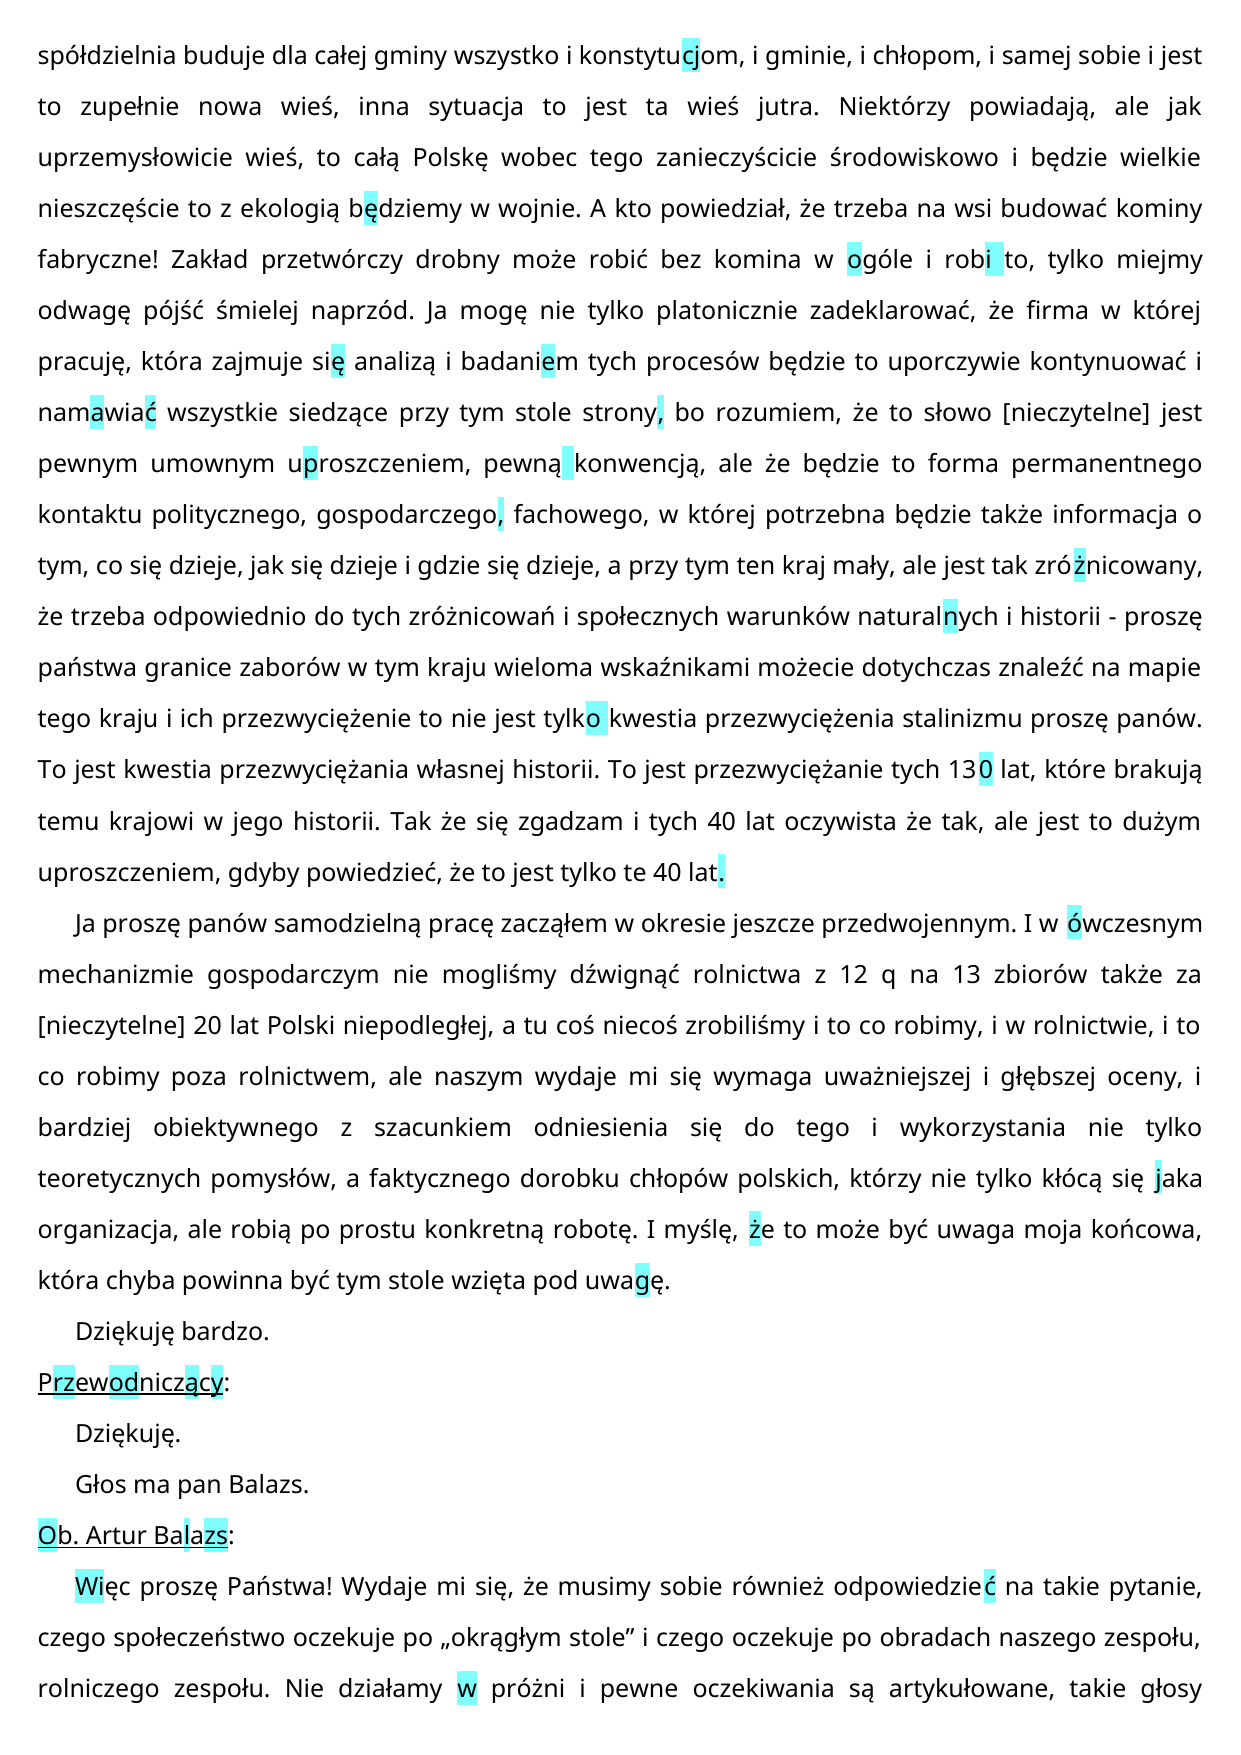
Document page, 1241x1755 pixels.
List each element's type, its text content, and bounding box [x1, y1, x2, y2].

text Więc proszę Państwa! Wydaje mi się, że musimy sobie również odpowiedzieć na takie pytanie, czego społeczeństwo oczekuje po „okrągłym stole” i czego oczekuje po obradach naszego zespołu, rolniczego zespołu. Nie działamy w próżni i pewne oczekiwania są artykułowane, takie głosy [37, 1569, 1203, 1705]
text spółdzielnia buduje dla całej gminy wszystko i konstytucjom, i gminie, i chłopom, i samej sobie i jest to zupełnie nowa wieś, inna sytuacja to jest ta wieś jutra. Niektórzy powiadają, ale jak uprzemysłowicie wieś, to całą Polskę wobec tego zanieczyścicie środowiskowo i będzie wielkie nieszczęście to z ekologią będziemy w wojnie. A kto powiedział, że trzeba na wsi budować kominy fabryczne! Zakład przetwórczy drobny może robić bez komina w ogóle i robi to, tylko miejmy odwagę pójść śmielej naprzód. Ja mogę nie tylko platonicznie zadeklarować, że firma w której pracuję, która zajmuje się analizą i badaniem tych procesów będzie to uporczywie kontynuować i namawiać wszystkie siedzące przy tym stole strony, bo rozumiem, że to słowo [nieczytelne] jest pewnym umownym uproszczeniem, pewną konwencją, ale że będzie to forma permanentnego kontaktu politycznego, gospodarczego, fachowego, w której potrzebna będzie także informacja o tym, co się dzieje, jak się dzieje i gdzie się dzieje, a przy tym ten kraj mały, ale jest tak zróżnicowany, że trzeba odpowiednio do tych zróżnicowań i społecznych warunków naturalnych i historii - proszę państwa granice zaborów w tym kraju wieloma wskaźnikami możecie dotychczas znaleźć na mapie tego kraju i ich przezwyciężenie to nie jest tylko kwestia przezwyciężenia stalinizmu proszę panów. To jest kwestia przezwyciężania własnej historii. To jest przezwyciężanie tych 130 lat, które brakują temu krajowi w jego historii. Tak że się zgadzam i tych 40 lat oczywista że tak, ale jest to dużym uproszczeniem, gdyby powiedzieć, że to jest tylko te 40 lat. [37, 37, 1203, 888]
text Głos ma pan Balazs. [37, 1467, 1203, 1501]
text Dziękuję. [37, 1416, 1203, 1450]
text Ja proszę panów samodzielną pracę zacząłem w okresie jeszcze przedwojennym. I w ówczesnym mechanizmie gospodarczym nie mogliśmy dźwignąć rolnictwa z 12 q na 13 zbiorów także za [nieczytelne] 20 lat Polski niepodległej, a tu coś niecoś zrobiliśmy i to co robimy, i w rolnictwie, i to co robimy poza rolnictwem, ale naszym wydaje mi się wymaga uważniejszej i głębszej oceny, i bardziej obiektywnego z szacunkiem odniesienia się do tego i wykorzystania nie tylko teoretycznych pomysłów, a faktycznego dorobku chłopów polskich, którzy nie tylko kłócą się jaka organizacja, ale robią po prostu konkretną robotę. I myślę, że to może być uwaga moja końcowa, która chyba powinna być tym stole wzięta pod uwagę. [37, 905, 1203, 1297]
text Ob. Artur Balazs: [37, 1518, 1203, 1552]
text Przewodniczący: [37, 1364, 1203, 1399]
text Dziękuję bardzo. [37, 1313, 1203, 1348]
